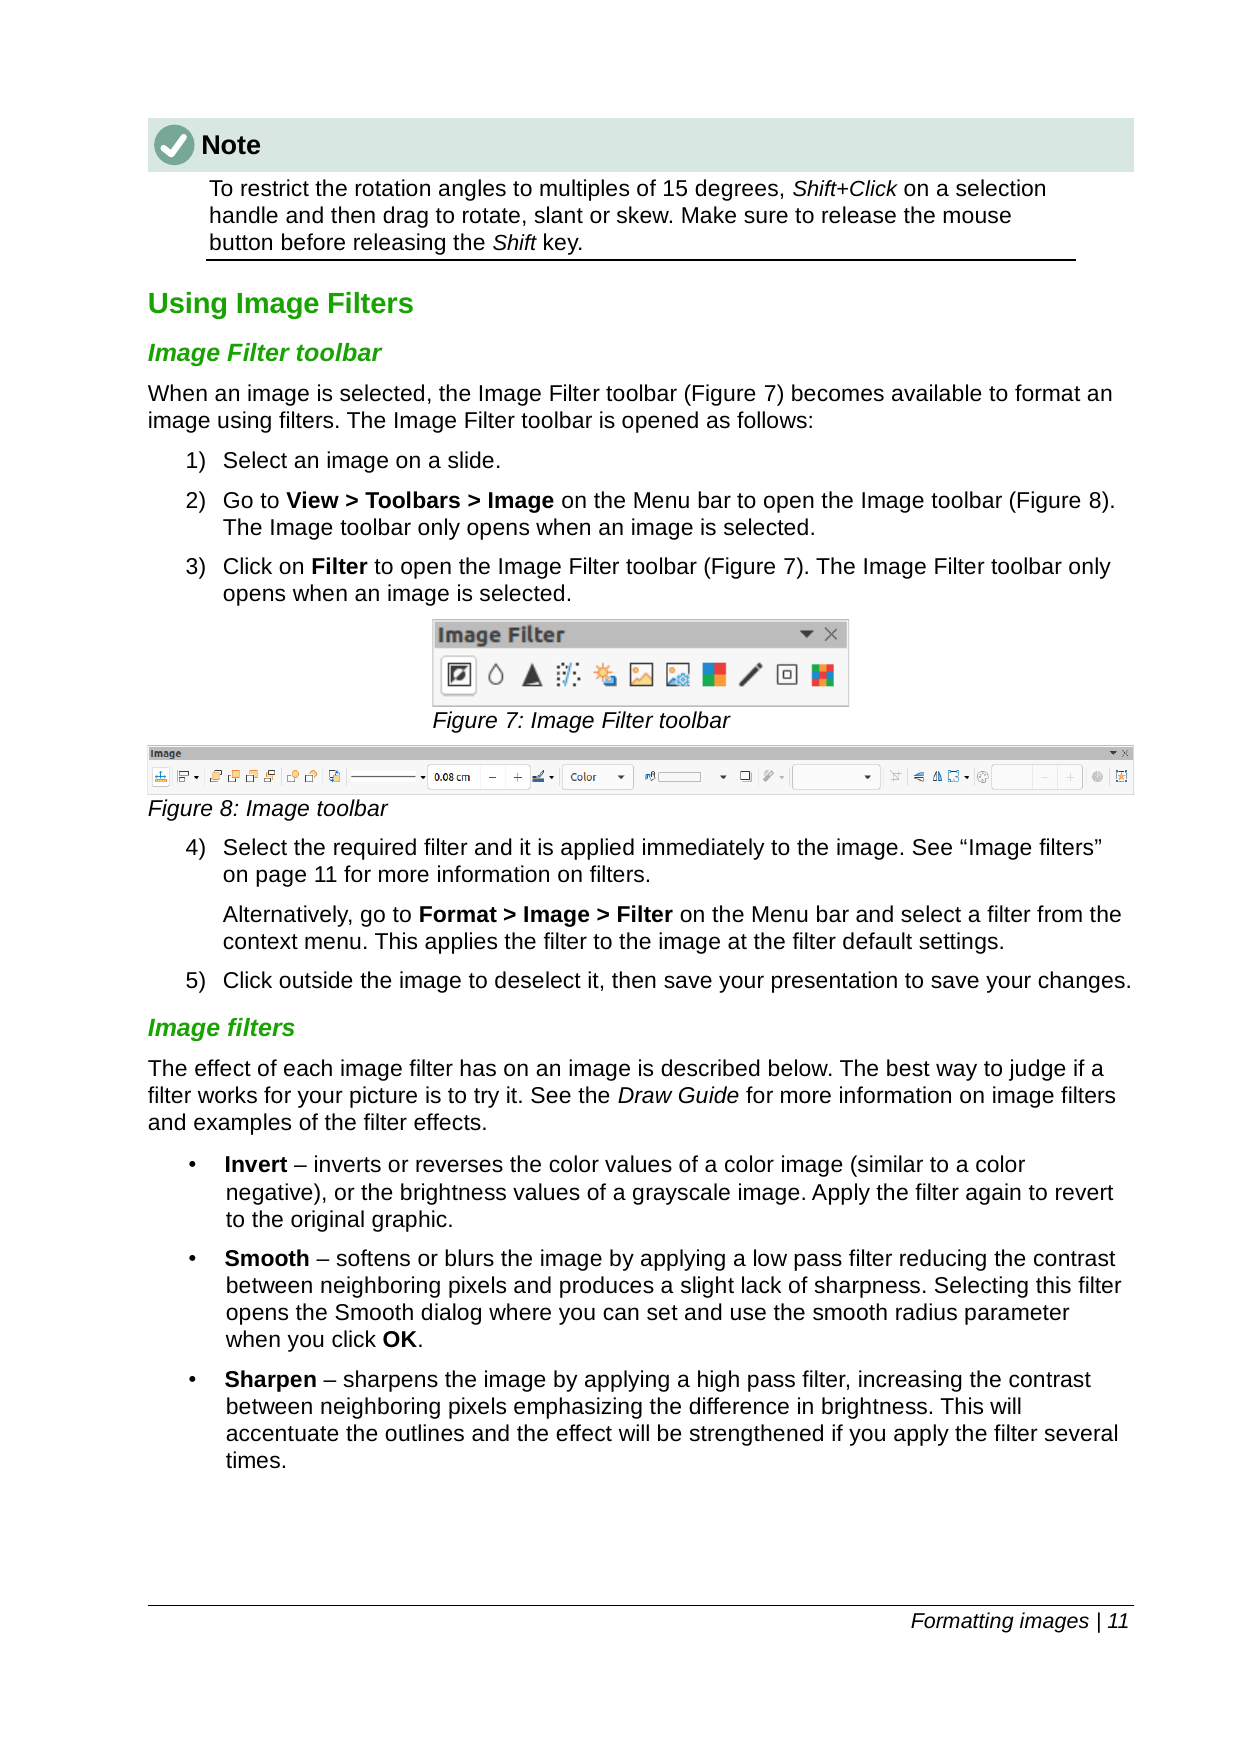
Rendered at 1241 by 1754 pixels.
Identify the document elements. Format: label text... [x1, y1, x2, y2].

text Figure 8: Image toolbar [148, 795, 1134, 821]
list Click outside the image to deselect it, then save your presentation to save your changes. [206, 967, 1134, 994]
list Go to View > Toolbars > Image on the Menu bar to open the Image toolbar (Figure 8). The Image toolbar only opens when an image is selected. [206, 486, 1134, 540]
text To restrict the rotation angles to multiples of 15 degrees, Shift+Click on a selection handle and then drag to rotate, slant or skew. Make sure to release the mouse button before releasing the Shift key. [206, 172, 1076, 259]
list Click on Filter to open the Image Filter toolbar (Figure 7). The Image Filter toolbar only opens when an image is selected. [206, 553, 1134, 607]
list Select the required filter and it is applied immediately to the image. See “Image filters” on page 11 for more information on filters. [206, 833, 1134, 887]
picture [147, 745, 1134, 795]
subtitle Using Image Filters [148, 286, 1134, 319]
list Invert – inverts or reverses the color values of a color image (similar to a color negative), or the brightness values of a grayscale image. Apply the filter again to revert to the original graphic. [185, 1148, 1134, 1232]
subtitle Note [148, 118, 1134, 172]
list Select an image on a slide. [206, 446, 1134, 473]
text When an image is selected, the Image Filter toolbar (Figure 7) becomes available to format an image using filters. The Image Filter toolbar is opened as follows: [148, 380, 1134, 434]
list Smooth – softens or blurs the image by applying a low pass filter reducing the contrast between neighboring pixels and produces a slight lack of sharpness. Selecting this filter opens the Smooth dialog where you can set and use the smooth radius parameter when you click OK. [185, 1242, 1134, 1353]
text The effect of each image filter has on an image is described below. The best way to judge if a filter works for your picture is to try it. See the Draw Guide for more information on image filters and examples of the filter effects. [148, 1054, 1134, 1135]
subtitle Image Filter toolbar [148, 338, 1134, 367]
picture [432, 619, 850, 707]
list Alternatively, go to Format > Image > Filter on the Menu bar and select a filter from the context menu. This applies the filter to the image at the filter default settings. [223, 900, 1134, 954]
list Sharpen – sharpens the image by applying a high pass filter, increasing the contrast between neighboring pixels emphasizing the difference in brightness. This will accentuate the outlines and the effect will be strengthened if you apply the filter several times. [185, 1362, 1134, 1477]
subtitle Image filters [148, 1012, 1134, 1042]
text Figure 7: Image Filter toolbar [432, 707, 849, 734]
